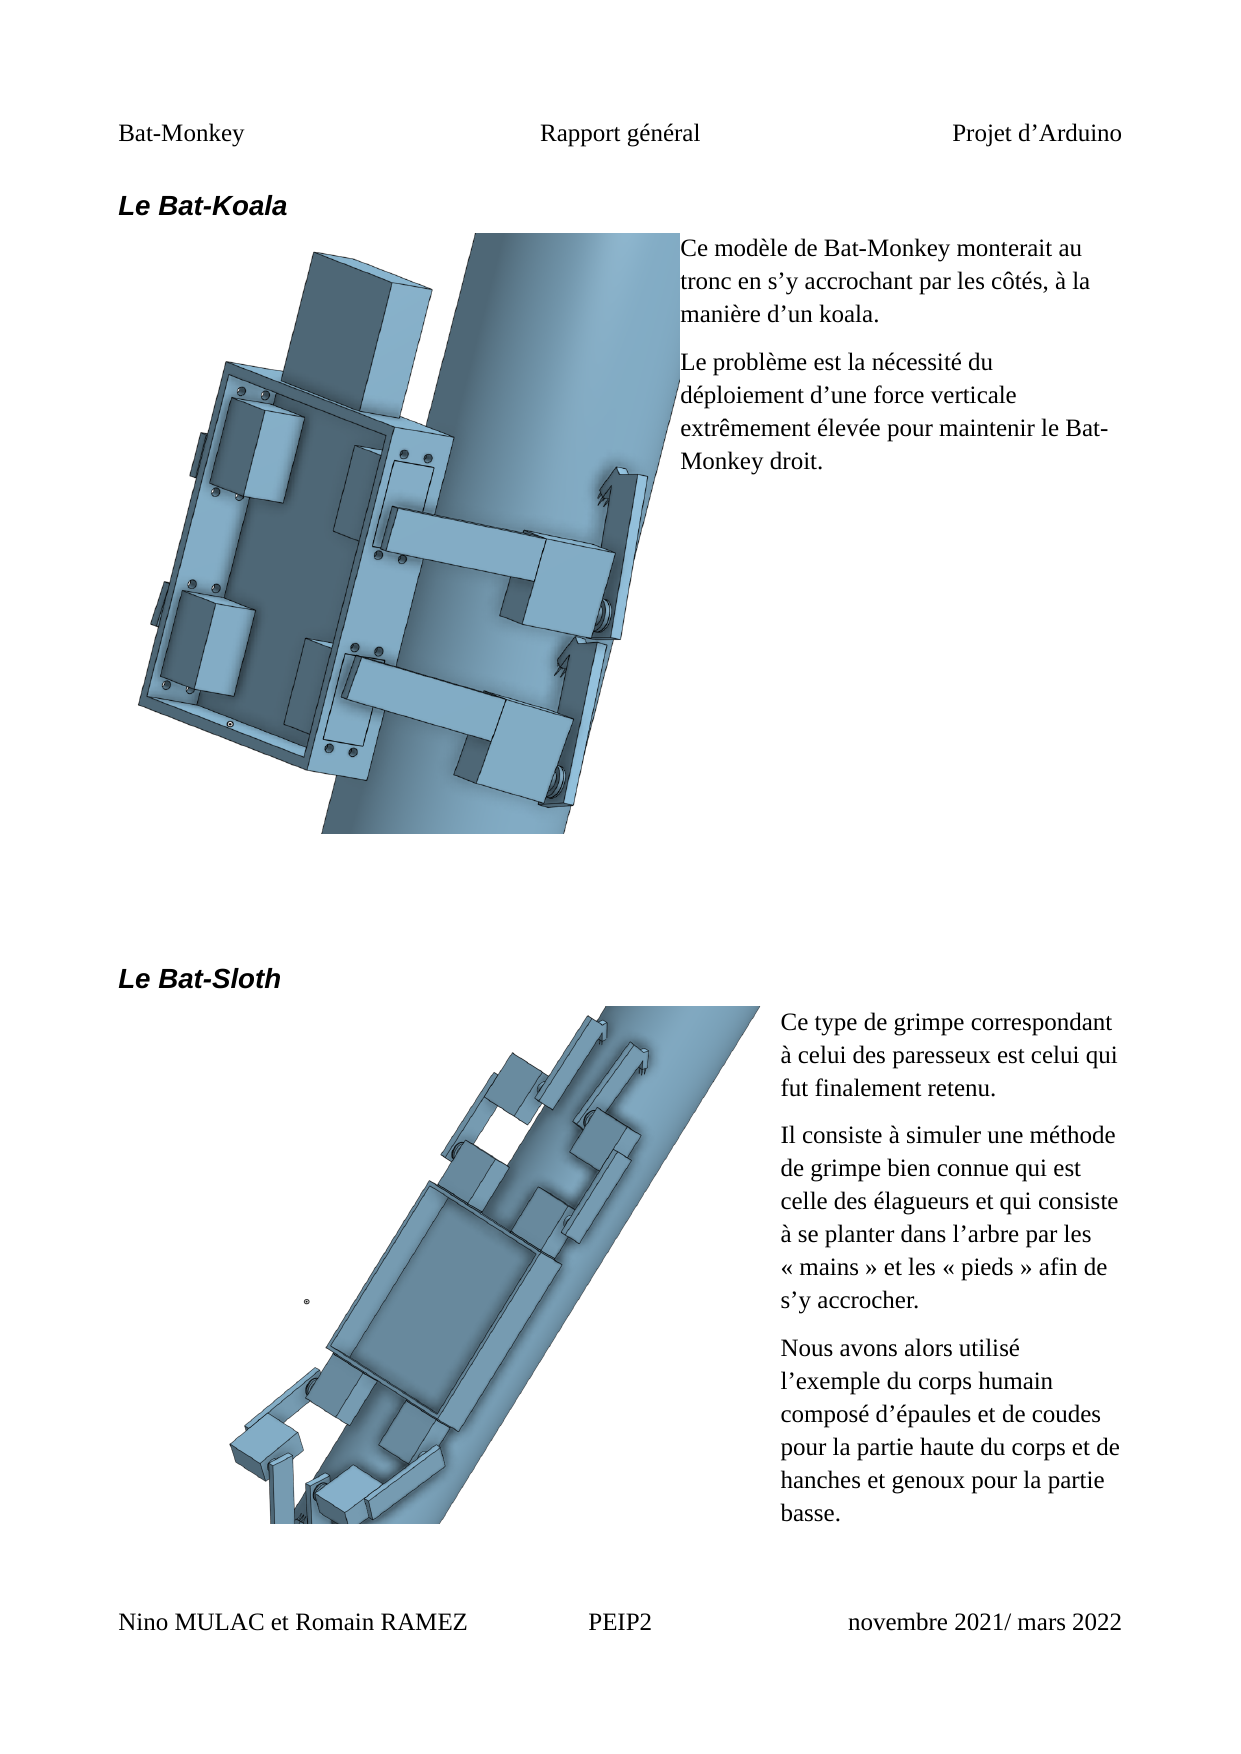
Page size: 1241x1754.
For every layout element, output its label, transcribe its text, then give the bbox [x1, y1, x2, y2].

text Le problème est la nécessité du déploiement d’une force verticale extrêmement élevée pour maintenir le Bat-Monkey droit. [680, 347, 1122, 475]
text Nous avons alors utilisé l’exemple du corps humain composé d’épaules et de coudes pour la partie haute du corps et de hanches et genoux pour la partie basse. [118, 1333, 1122, 1527]
subtitle Le Bat-Koala [118, 189, 1122, 221]
subtitle Le Bat-Sloth [118, 962, 1122, 994]
text Il consiste à simuler une méthode de grimpe bien connue qui est celle des élagueurs et qui consiste à se planter dans l’arbre par les « mains » et les « pieds » afin de s’y accrocher. [781, 1120, 1122, 1314]
picture [114, 1006, 781, 1524]
picture [105, 233, 680, 834]
text Ce modèle de Bat-Monkey monterait au tronc en s’y accrochant par les côtés, à la manière d’un koala. [680, 233, 1122, 328]
text Ce type de grimpe correspondant à celui des paresseux est celui qui fut finalement retenu. [781, 1007, 1122, 1101]
